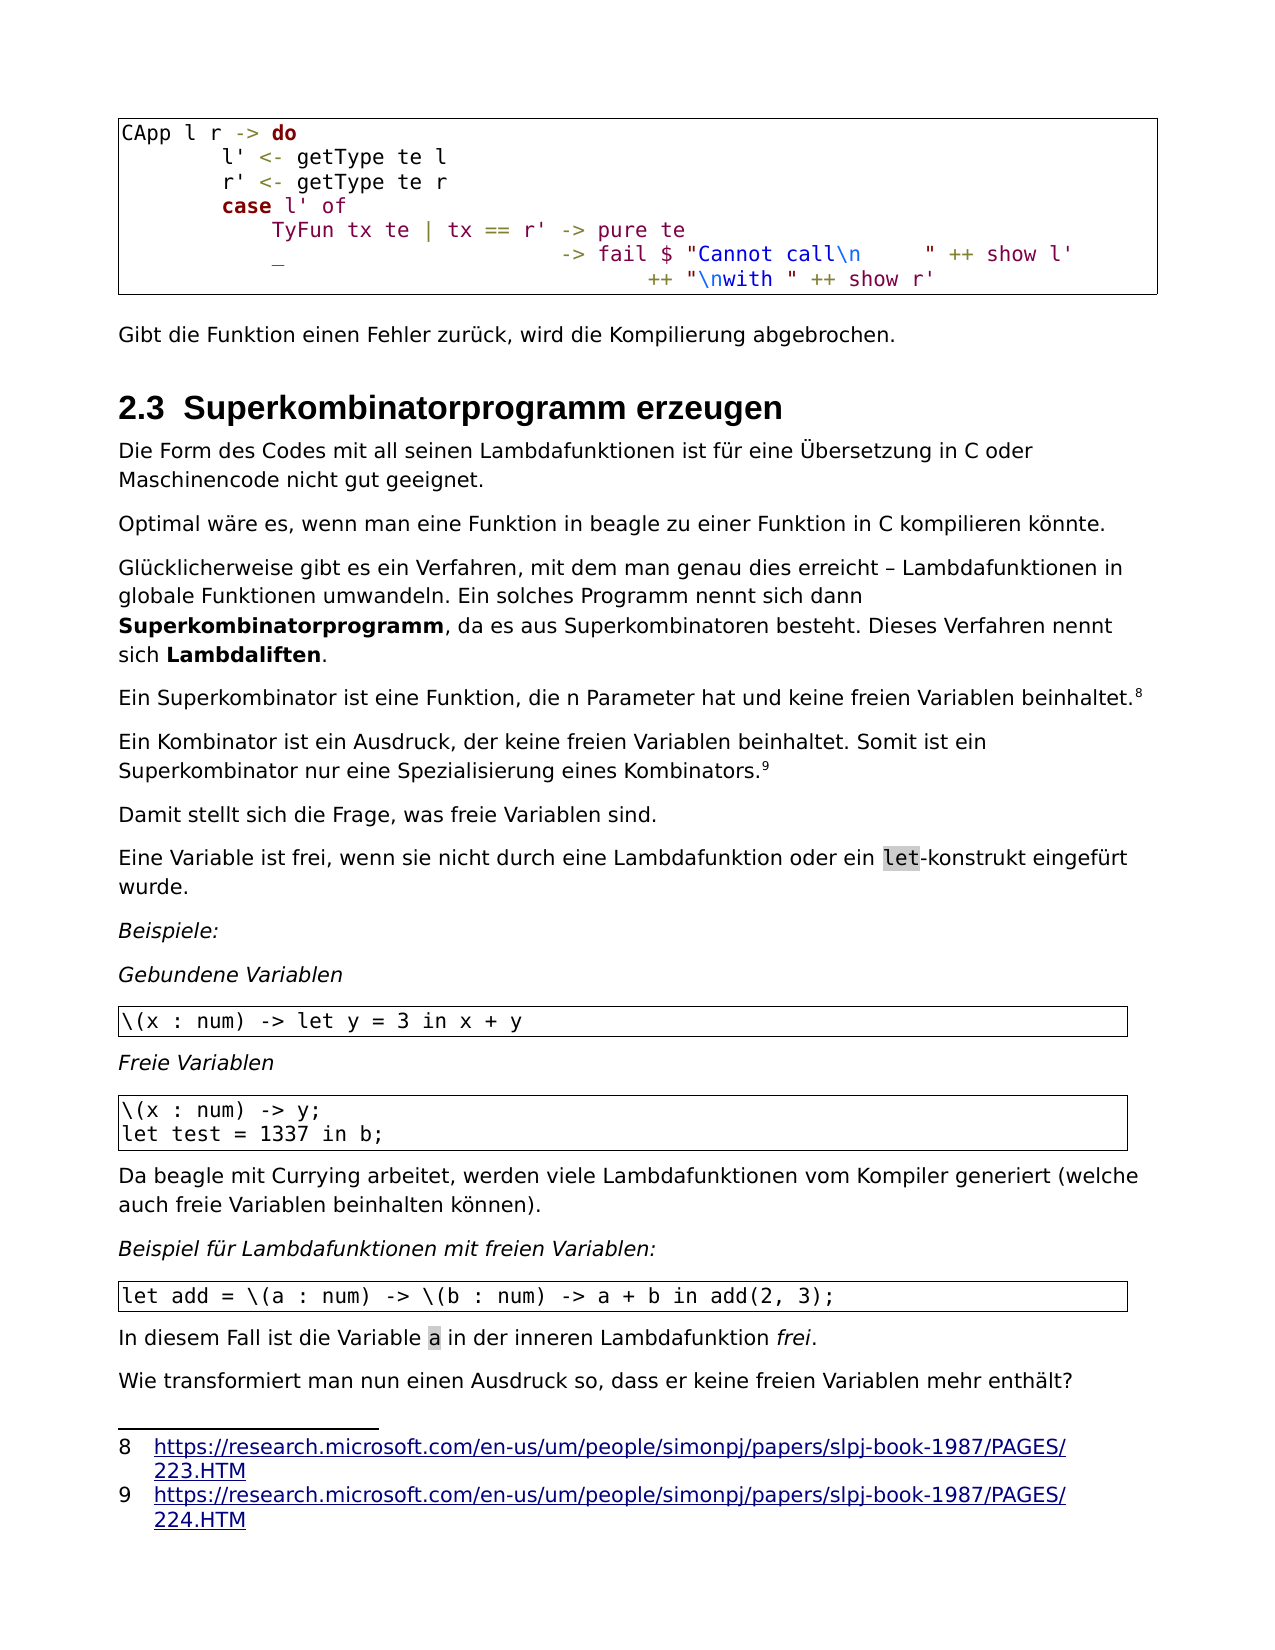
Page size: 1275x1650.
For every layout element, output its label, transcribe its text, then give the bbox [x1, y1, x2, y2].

text Glücklicherweise gibt es ein Verfahren, mit dem man genau dies erreicht – Lambdafunktionen in globale Funktionen umwandeln. Ein solches Programm nennt sich dann Superkombinatorprogramm, da es aus Superkombinatoren besteht. Dieses Verfahren nennt sich Lambdaliften. [118, 556, 1157, 667]
text Wie transformiert man nun einen Ausdruck so, dass er keine freien Variablen mehr enthält? [118, 1369, 1157, 1394]
text let test = 1337 in b; [119, 1119, 1127, 1150]
text CApp l r -> do [119, 119, 1157, 142]
subtitle 2.3 Superkombinatorprogramm erzeugen [118, 388, 1157, 427]
text Damit stellt sich die Frage, was freie Variablen sind. [118, 803, 1157, 827]
text Die Form des Codes mit all seinen Lambdafunktionen ist für eine Übersetzung in C oder Maschinencode nicht gut geeignet. [118, 439, 1157, 492]
text https://research.microsoft.com/en-us/um/people/simonpj/papers/slpj-book-1987/PAGES/224.HTM [118, 1483, 1157, 1532]
text Ein Kombinator ist ein Ausdruck, der keine freien Variablen beinhaltet. Somit ist ein Superkombinator nur eine Spezialisierung eines Kombinators. [118, 730, 1157, 783]
text case l' of [119, 191, 1157, 215]
text l' <- getType te l [119, 142, 1157, 167]
text TyFun tx te | tx == r' -> pure te [119, 215, 1157, 239]
text https://research.microsoft.com/en-us/um/people/simonpj/papers/slpj-book-1987/PAGES/223.HTM [118, 1435, 1157, 1483]
text Freie Variablen [118, 1051, 1157, 1076]
text \(x : num) -> y; [119, 1096, 1127, 1119]
text Beispiel für Lambdafunktionen mit freien Variablen: [118, 1237, 1157, 1261]
text In diesem Fall ist die Variable a in der inneren Lambdafunktion frei. [118, 1326, 1157, 1350]
text ++ "\nwith " ++ show r' [119, 264, 1157, 294]
text r' <- getType te r [119, 167, 1157, 191]
text Gibt die Funktion einen Fehler zurück, wird die Kompilierung abgebrochen. [118, 323, 1157, 348]
text Beispiele: [118, 919, 1157, 943]
text \(x : num) -> let y = 3 in x + y [119, 1007, 1127, 1036]
text Optimal wäre es, wenn man eine Funktion in beagle zu einer Funktion in C kompilieren könnte. [118, 512, 1157, 536]
text _ -> fail $ "Cannot call\n " ++ show l' [119, 239, 1157, 264]
text let add = \(a : num) -> \(b : num) -> a + b in add(2, 3); [119, 1282, 1127, 1311]
text Gebundene Variablen [118, 963, 1157, 987]
text Da beagle mit Currying arbeitet, werden viele Lambdafunktionen vom Kompiler generiert (welche auch freie Variablen beinhalten können). [118, 1164, 1157, 1218]
text Ein Superkombinator ist eine Funktion, die n Parameter hat und keine freien Variablen beinhaltet. [118, 686, 1157, 711]
text Eine Variable ist frei, wenn sie nicht durch eine Lambdafunktion oder ein let-konstrukt eingefürt wurde. [118, 846, 1157, 900]
